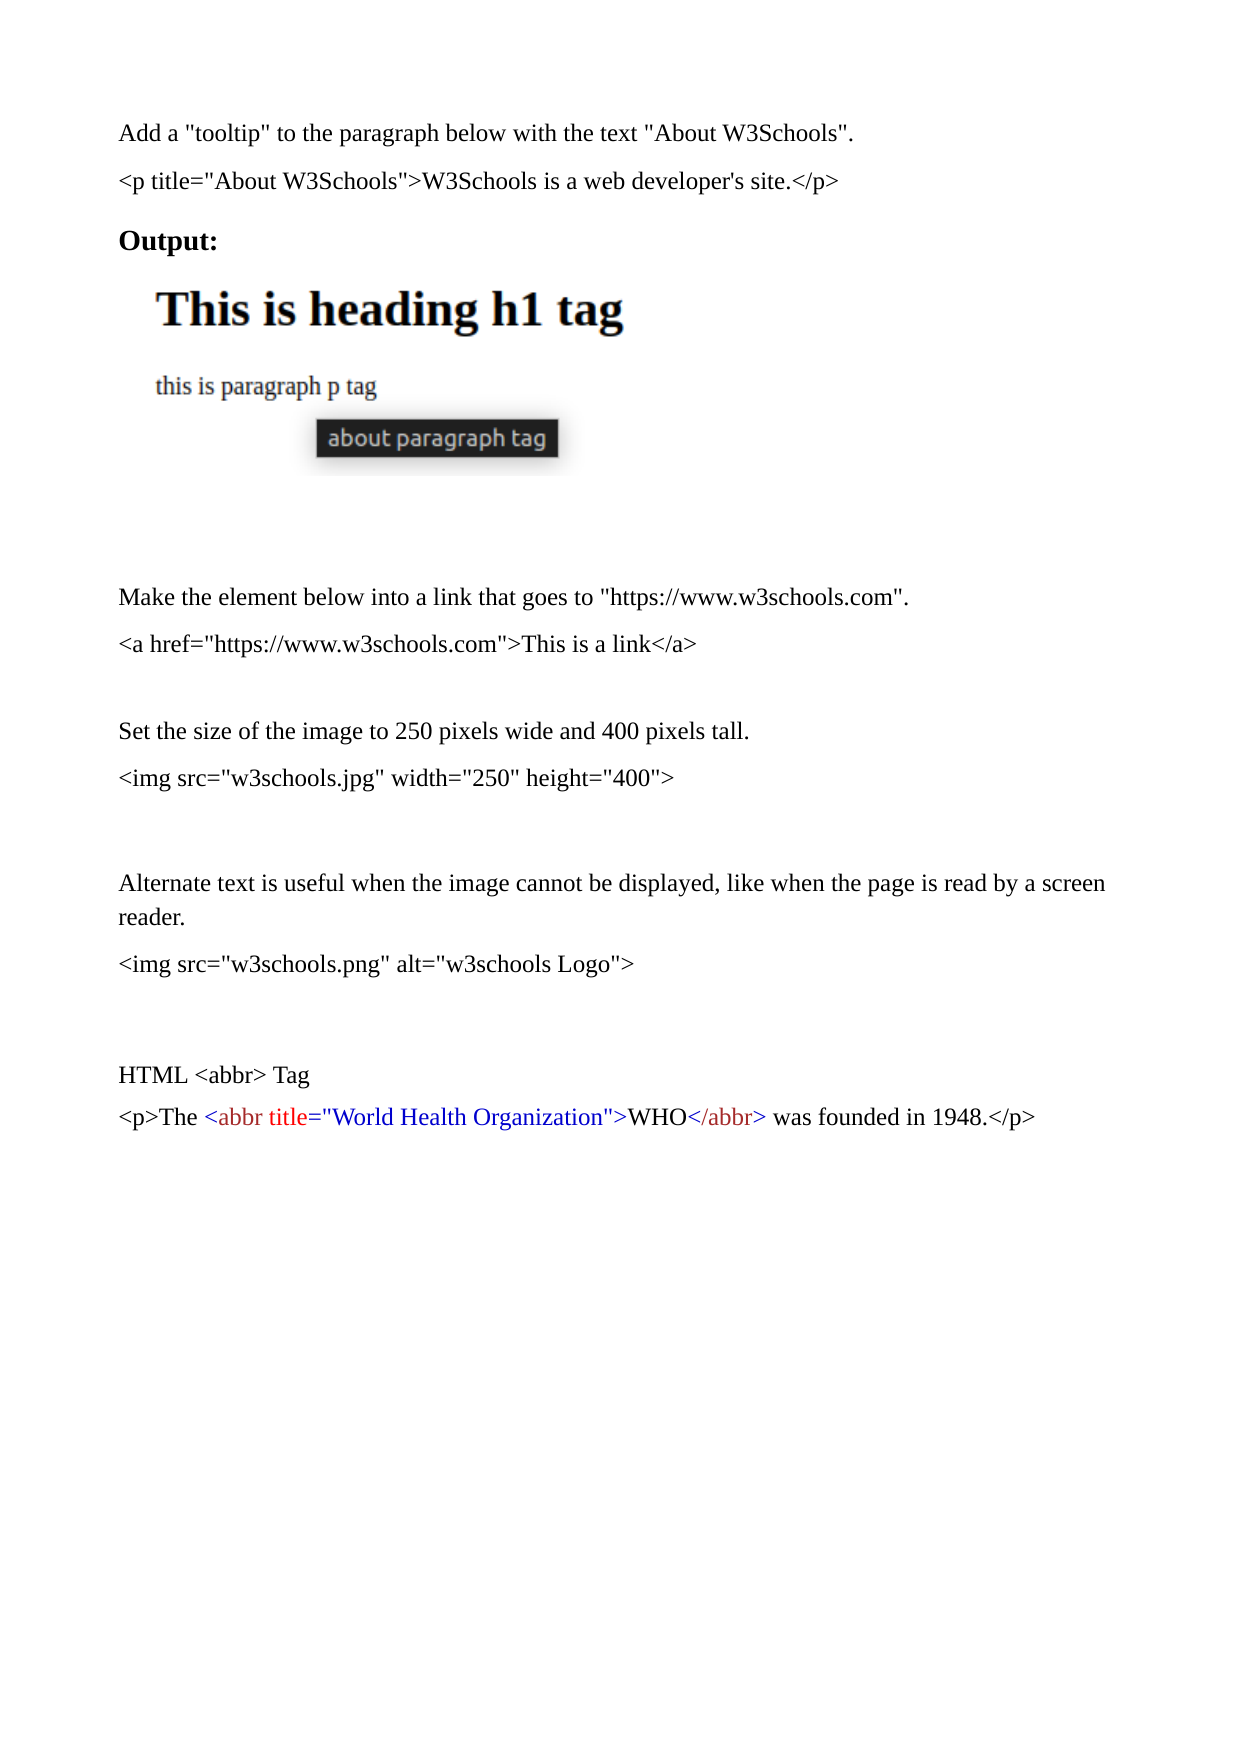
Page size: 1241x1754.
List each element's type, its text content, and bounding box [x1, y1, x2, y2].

picture [148, 263, 682, 476]
text <p title="About W3Schools">W3Schools is a web developer's site.</p> [118, 166, 1122, 194]
text Set the size of the image to 250 pixels wide and 400 pixels tall. [118, 716, 1122, 744]
text <img src="w3schools.png" alt="w3schools Logo"> [118, 949, 1122, 978]
text Alternate text is useful when the image cannot be displayed, like when the page is read by a screen reader. [118, 868, 1122, 930]
text Add a "tooltip" to the paragraph below with the text "About W3Schools". [118, 118, 1122, 147]
subtitle HTML <abbr> Tag [118, 1060, 1122, 1089]
text <a href="https://www.w3schools.com">This is a link</a> [118, 629, 1122, 658]
text <img src="w3schools.jpg" width="250" height="400"> [118, 763, 1122, 792]
text Make the element below into a link that goes to "https://www.w3schools.com". [118, 582, 1122, 611]
text Output: [118, 223, 1122, 257]
text <p>The <abbr title="World Health Organization">WHO</abbr> was founded in 1948.</p> [118, 1102, 1122, 1130]
